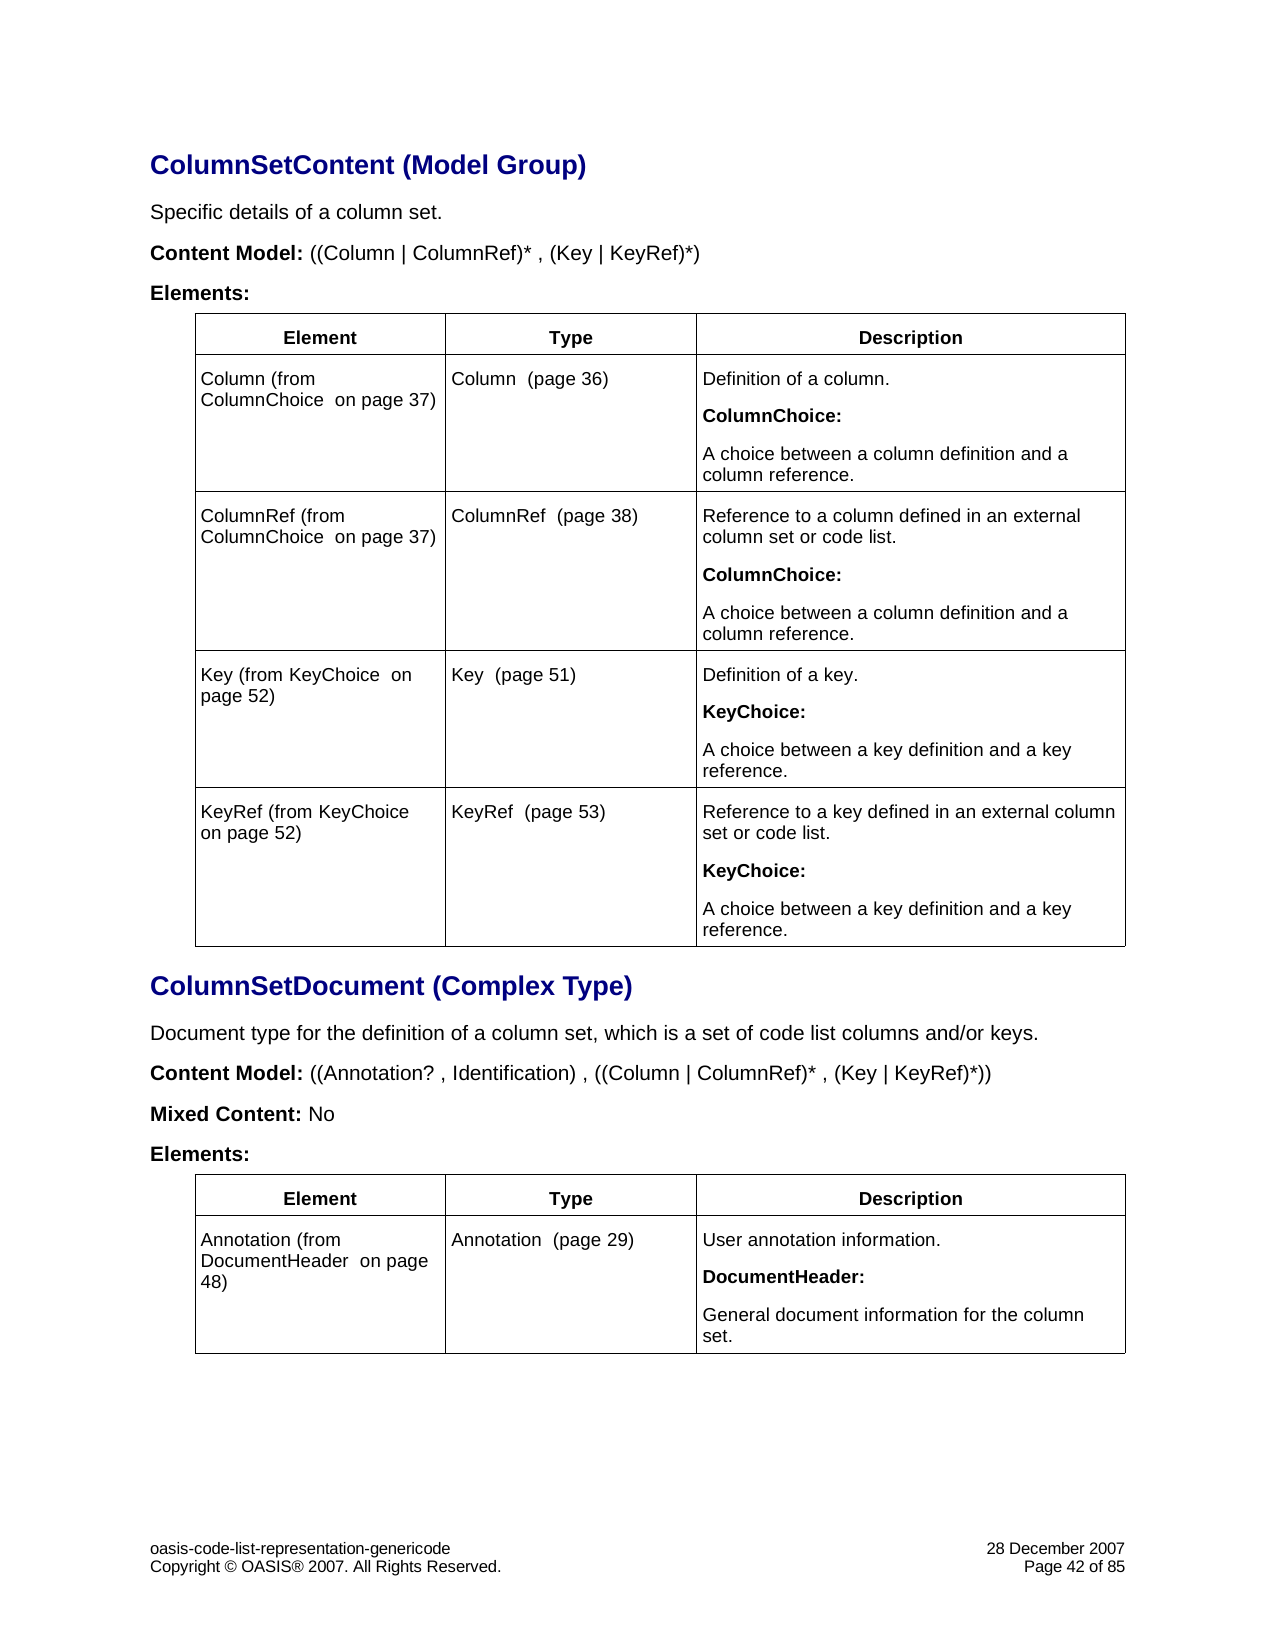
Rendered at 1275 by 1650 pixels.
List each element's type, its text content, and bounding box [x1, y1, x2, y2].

text Specific details of a column set. [150, 201, 1125, 224]
table_cell Definition of a key. KeyChoice: A choice between a key definition and a key reference. [697, 651, 1125, 787]
subtitle ColumnSetDocument (Complex Type) [150, 971, 1125, 1001]
table_header Element [196, 1175, 445, 1215]
text Content Model: ((Annotation? , Identification) , ((Column | ColumnRef)* , (Key | KeyRef)*)) [150, 1062, 1125, 1085]
text Mixed Content: No [150, 1102, 1125, 1126]
title Elements: [150, 281, 1125, 305]
subtitle ColumnSetContent (Model Group) [150, 150, 1125, 180]
table_header Type [446, 1175, 696, 1215]
table_cell Reference to a key defined in an external column set or code list. KeyChoice: A choice between a key definition and a key reference. [697, 788, 1125, 946]
table_cell ColumnRef (from ColumnChoice on page 37) [196, 492, 445, 650]
table_cell Annotation (from DocumentHeader on page 48) [196, 1216, 445, 1353]
table_cell Key (page 51) [446, 651, 696, 787]
table_cell Definition of a column. ColumnChoice: A choice between a column definition and a column reference. [697, 355, 1125, 491]
title Elements: [150, 1142, 1125, 1166]
table_cell Key (from KeyChoice on page 52) [196, 651, 445, 787]
table_cell KeyRef (page 53) [446, 788, 696, 946]
table_header Description [697, 314, 1125, 354]
table_header Type [446, 314, 696, 354]
text Content Model: ((Column | ColumnRef)* , (Key | KeyRef)*) [150, 241, 1125, 264]
table_cell KeyRef (from KeyChoice on page 52) [196, 788, 445, 946]
table_cell User annotation information. DocumentHeader: General document information for the column set. [697, 1216, 1125, 1353]
table_header Element [196, 314, 445, 354]
table_cell Annotation (page 29) [446, 1216, 696, 1353]
table_cell Column (from ColumnChoice on page 37) [196, 355, 445, 491]
table_header Description [697, 1175, 1125, 1215]
table_cell Reference to a column defined in an external column set or code list. ColumnChoice: A choice between a column definition and a column reference. [697, 492, 1125, 650]
text Document type for the definition of a column set, which is a set of code list columns and/or keys. [150, 1022, 1125, 1045]
table_cell ColumnRef (page 38) [446, 492, 696, 650]
table_cell Column (page 36) [446, 355, 696, 491]
